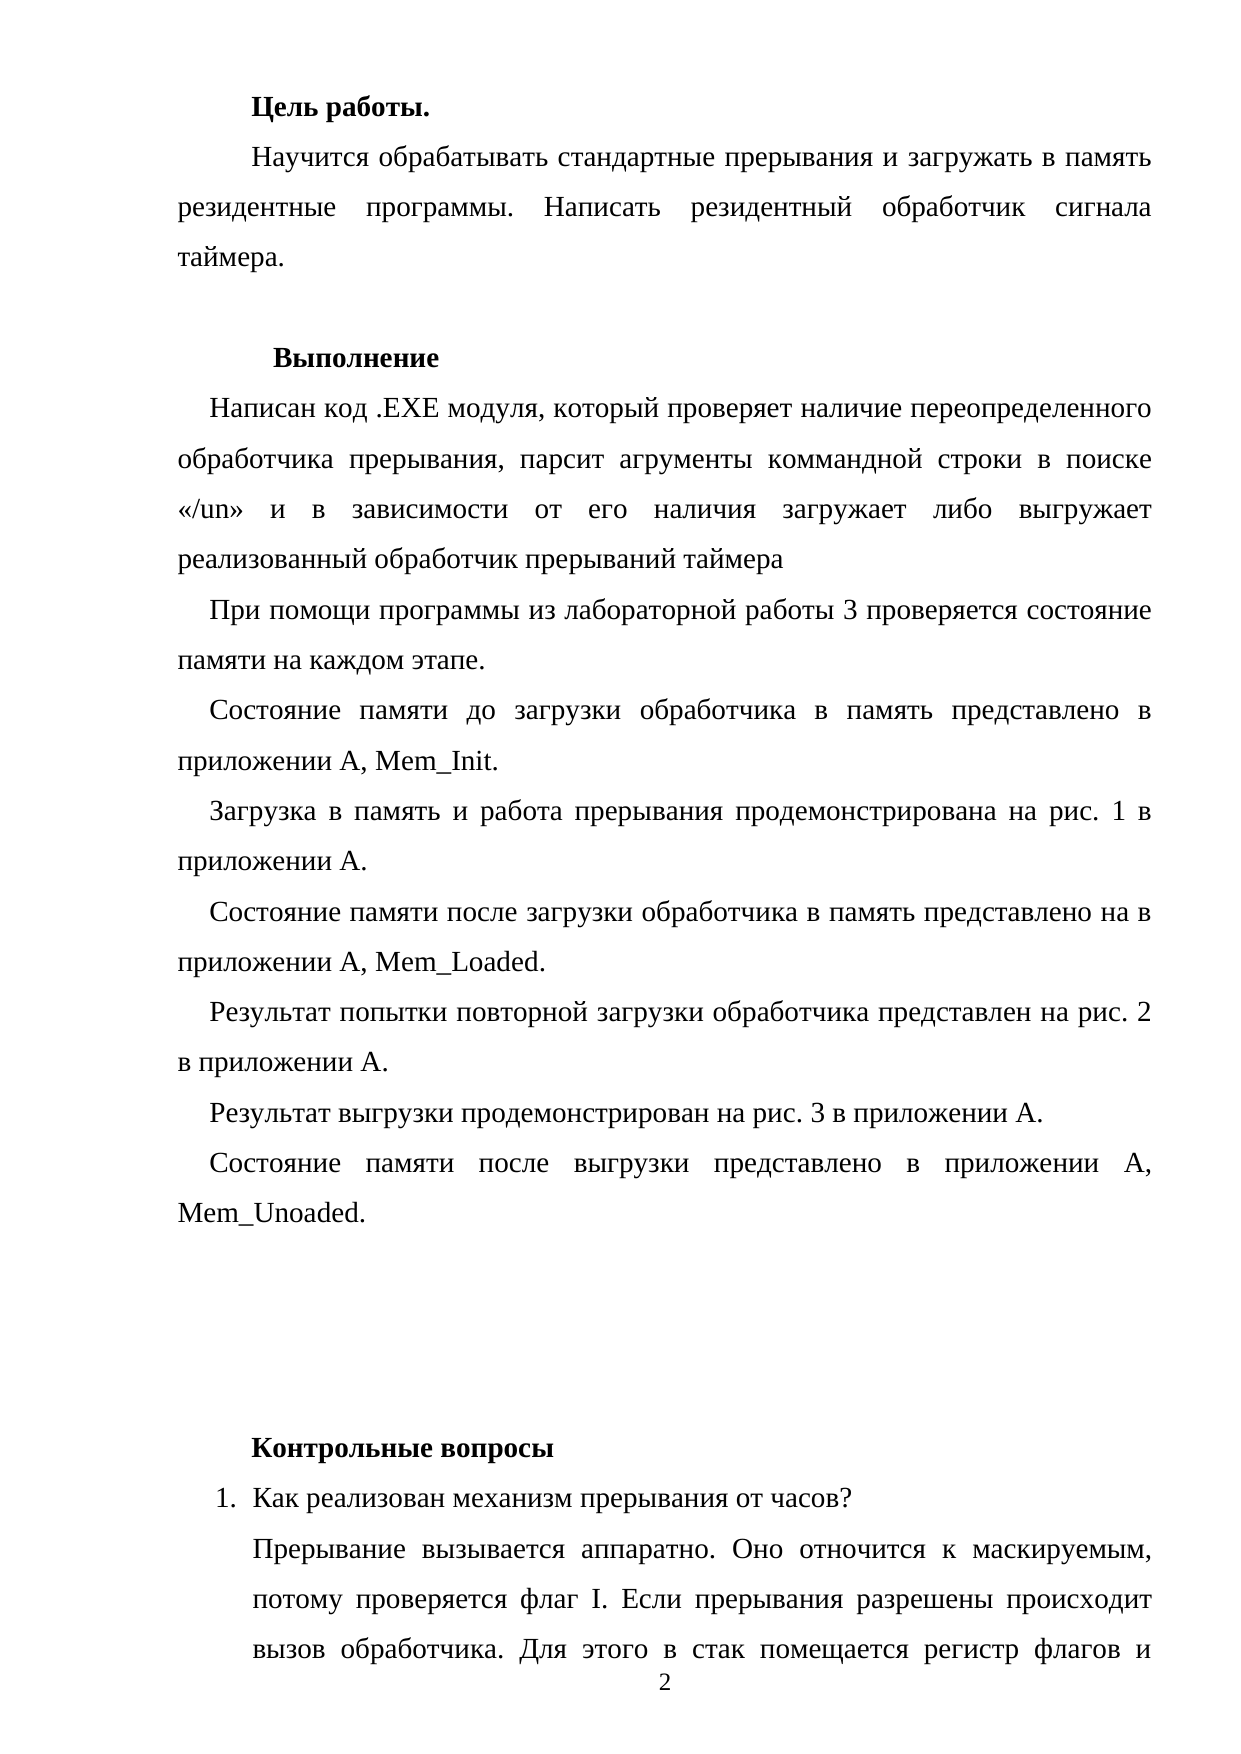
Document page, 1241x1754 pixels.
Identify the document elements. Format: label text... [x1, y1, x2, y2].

text Научится обрабатывать стандартные прерывания и загружать в память резидентные программы. Написать резидентный обработчик сигнала таймера. [177, 139, 1152, 273]
text Результат выгрузки продемонстрирован на рис. 3 в приложении A. [177, 1095, 1152, 1128]
text Состояние памяти после загрузки обработчика в память представлено на в приложении A, Mem_Loaded. [177, 894, 1152, 977]
text Контрольные вопросы [177, 1430, 1152, 1464]
text Результат попытки повторной загрузки обработчика представлен на рис. 2 в приложении A. [177, 994, 1152, 1078]
text Написан код .EXE модуля, который проверяет наличие переопределенного обработчика прерывания, парсит агрументы коммандной строки в поиске «/un» и в зависимости от его наличия загружает либо выгружает реализованный обработчик прерываний таймера [177, 391, 1152, 575]
text Загрузка в память и работа прерывания продемонстрирована на рис. 1 в приложении A. [177, 793, 1152, 877]
text Выполнение [241, 340, 1152, 374]
text При помощи программы из лабораторной работы 3 проверяется состояние памяти на каждом этапе. [177, 592, 1152, 676]
list Прерывание вызывается аппаратно. Оно отночится к маскируемым, потому проверяется флаг I. Если прерывания разрешены происходит вызов обработчика. Для этого в стак помещается регистр флагов и [215, 1531, 1152, 1665]
text Цель работы. [236, 89, 1152, 122]
text Состояние памяти после выгрузки представлено в приложении A, Mem_Unoaded. [177, 1145, 1152, 1229]
list Как реализован механизм прерывания от часов? [215, 1481, 1152, 1514]
text Состояние памяти до загрузки обработчика в память представлено в приложении A, Mem_Init. [177, 692, 1152, 776]
